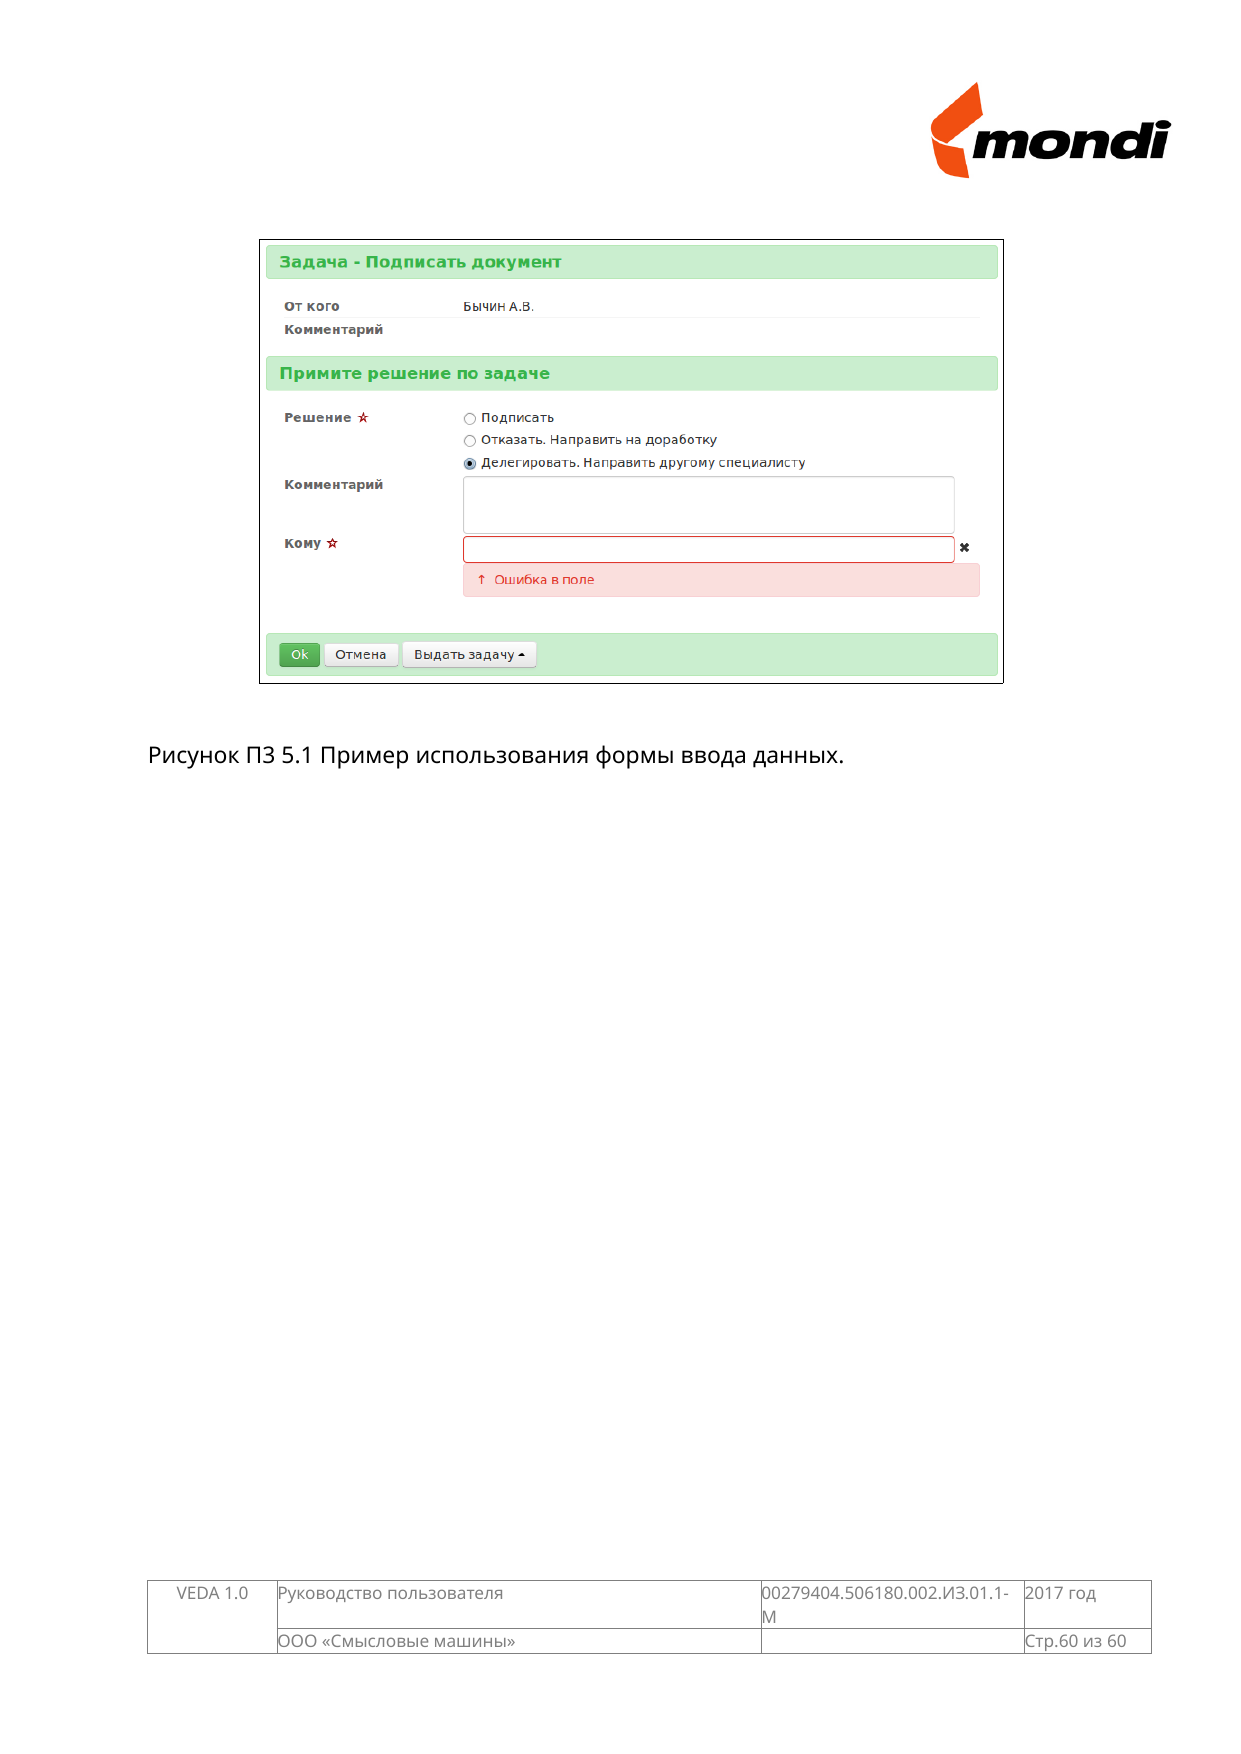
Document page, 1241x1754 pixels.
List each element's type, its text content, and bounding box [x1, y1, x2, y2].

picture [921, 76, 1181, 188]
text Рисунок П3 5.1 Пример использования формы ввода данных. [148, 739, 1157, 770]
picture [262, 241, 1000, 680]
